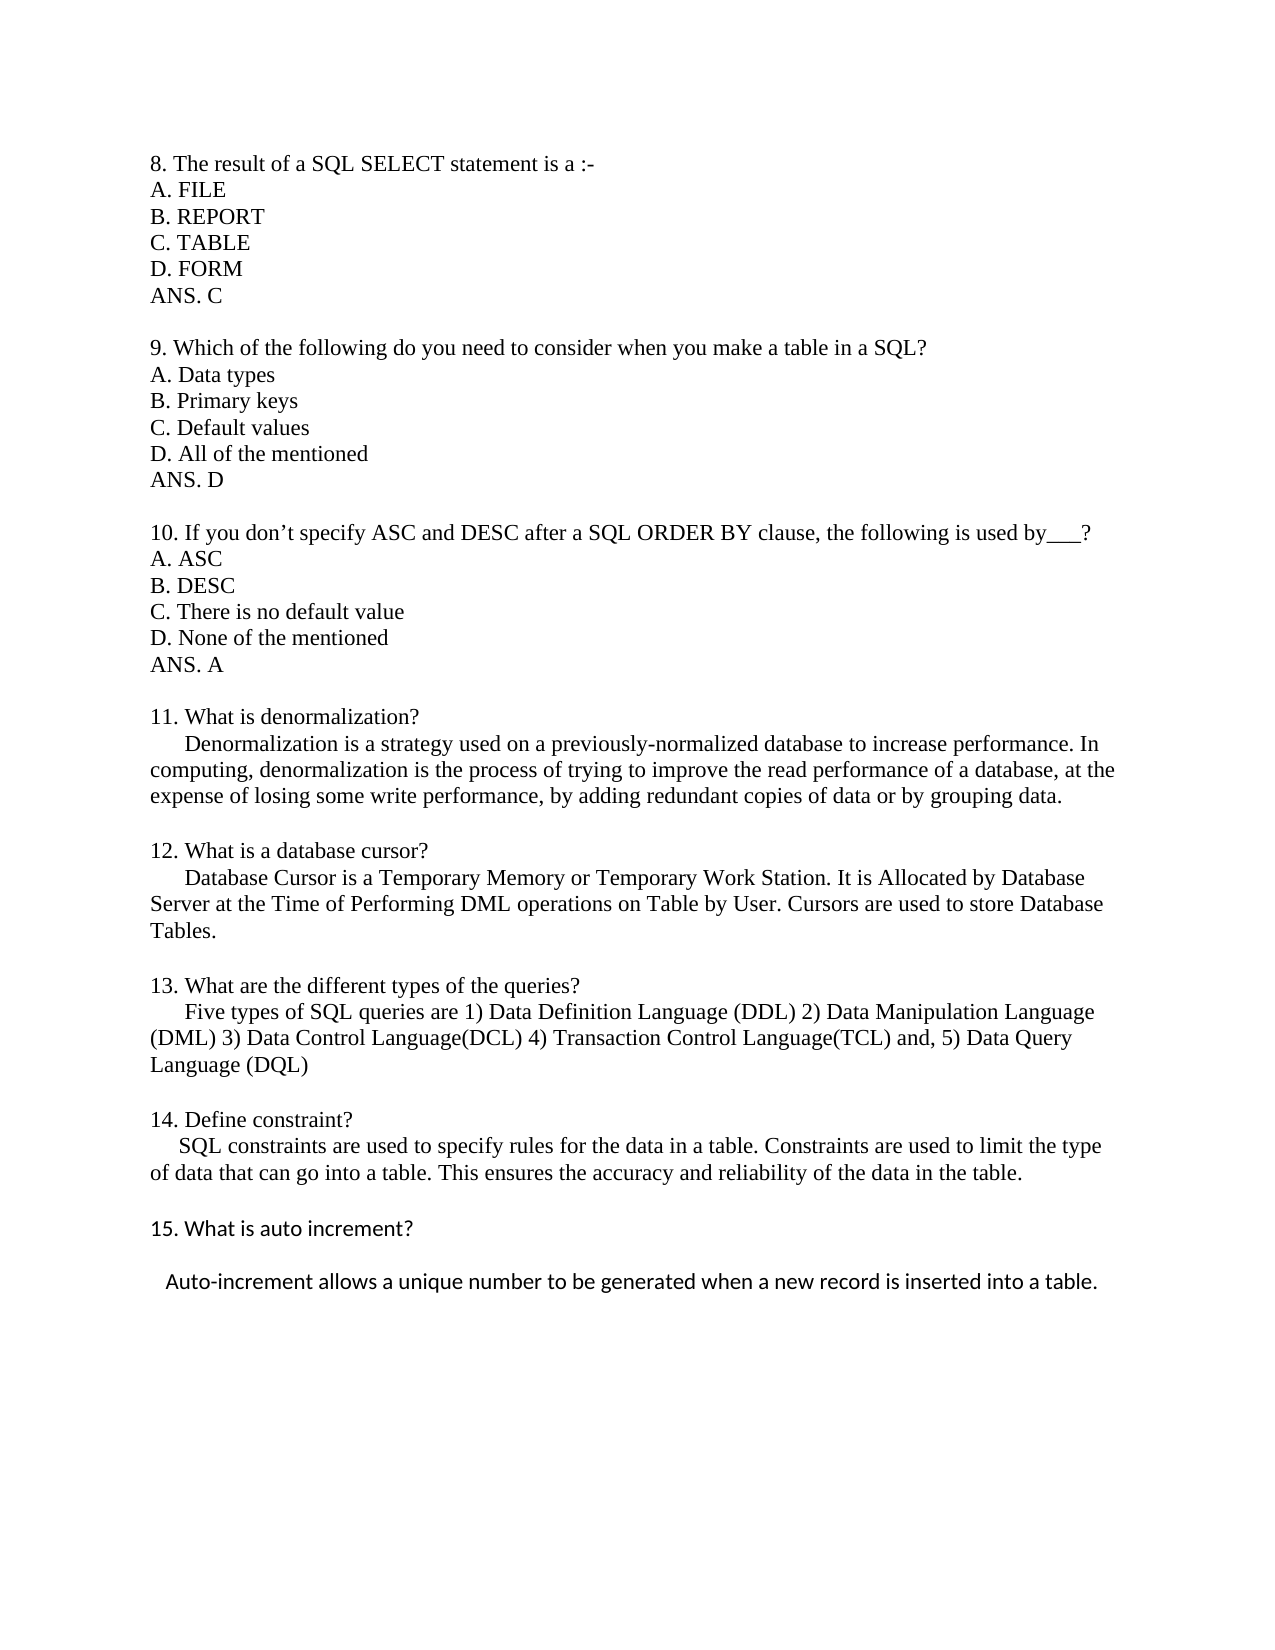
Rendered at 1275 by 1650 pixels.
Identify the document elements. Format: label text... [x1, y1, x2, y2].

text 15. What is auto increment? [150, 1214, 1125, 1242]
text B. Primary keys [150, 387, 1125, 413]
text SQL constraints are used to specify rules for the data in a table. Constraints are used to limit the type of data that can go into a table. This ensures the accuracy and reliability of the data in the table. [150, 1132, 1125, 1185]
text D. FORM [150, 255, 1125, 282]
text ANS. A [150, 651, 1125, 677]
text C. Default values [150, 413, 1125, 440]
text A. ASC [150, 545, 1125, 572]
text 10. If you don’t specify ASC and DESC after a SQL ORDER BY clause, the following is used by___? [150, 519, 1125, 545]
text 9. Which of the following do you need to consider when you make a table in a SQL? [150, 334, 1125, 361]
text Auto-increment allows a unique number to be generated when a new record is inserted into a table. [150, 1267, 1125, 1295]
text 11. What is denormalization? [150, 703, 1125, 730]
text 8. The result of a SQL SELECT statement is a :- [150, 150, 1125, 176]
text A. Data types [150, 361, 1125, 387]
text 12. What is a database cursor? [150, 838, 1125, 864]
text C. TABLE [150, 229, 1125, 255]
text D. None of the mentioned [150, 624, 1125, 651]
text B. DESC [150, 572, 1125, 598]
text Five types of SQL queries are 1) Data Definition Language (DDL) 2) Data Manipulation Language (DML) 3) Data Control Language(DCL) 4) Transaction Control Language(TCL) and, 5) Data Query Language (DQL) [150, 998, 1125, 1077]
text A. FILE [150, 176, 1125, 203]
text C. There is no default value [150, 598, 1125, 624]
text Database Cursor is a Temporary Memory or Temporary Work Station. It is Allocated by Database Server at the Time of Performing DML operations on Table by User. Cursors are used to store Database Tables. [150, 864, 1125, 943]
text B. REPORT [150, 203, 1125, 229]
text 13. What are the different types of the queries? [150, 972, 1125, 998]
text ANS. C [150, 282, 1125, 308]
text 14. Define constraint? [150, 1106, 1125, 1132]
text D. All of the mentioned [150, 440, 1125, 466]
text ANS. D [150, 466, 1125, 493]
text Denormalization is a strategy used on a previously-normalized database to increase performance. In computing, denormalization is the process of trying to improve the read performance of a database, at the expense of losing some write performance, by adding redundant copies of data or by grouping data. [150, 730, 1125, 809]
